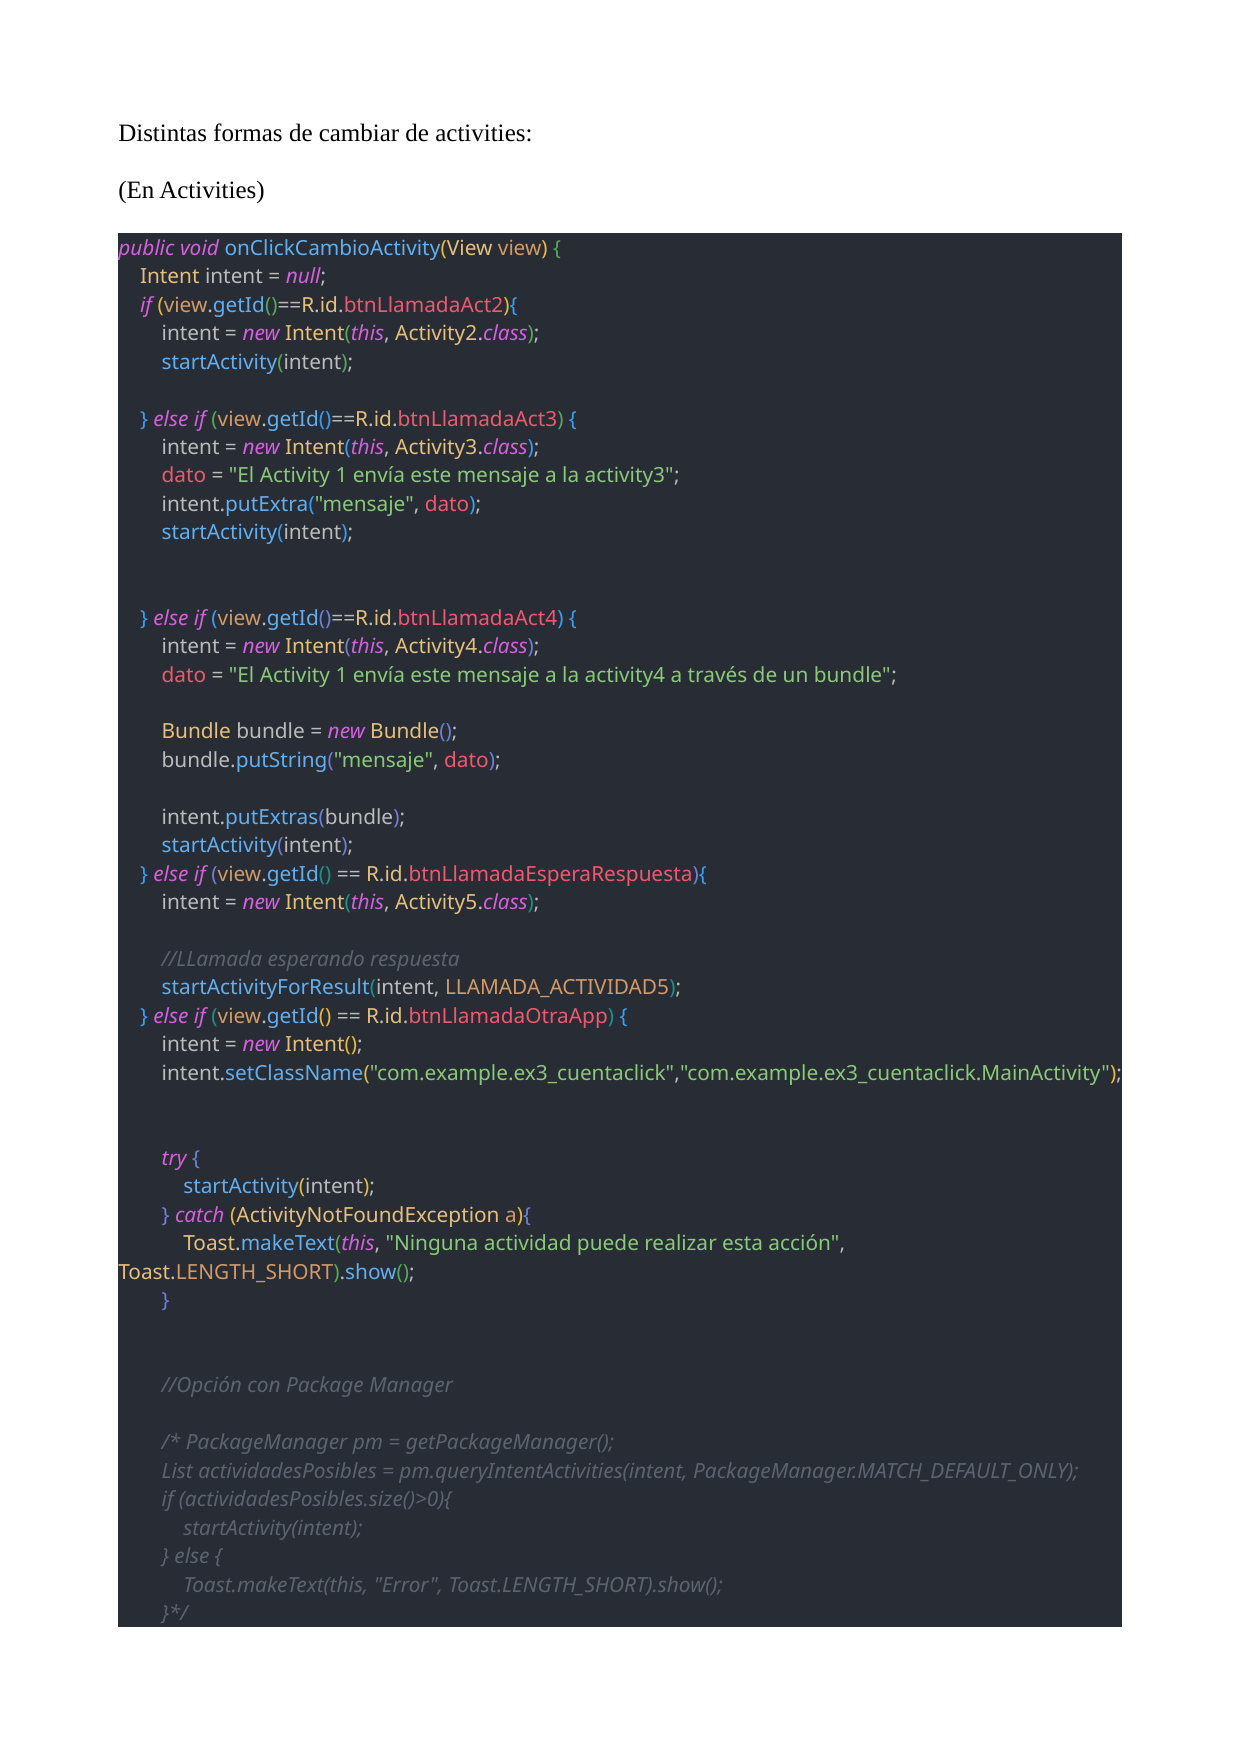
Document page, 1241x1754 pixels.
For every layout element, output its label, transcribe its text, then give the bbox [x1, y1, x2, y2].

text public void onClickCambioActivity(View view) { Intent intent = null; if (view.getId()==R.id.btnLlamadaAct2){ intent = new Intent(this, Activity2.class); startActivity(intent); } else if (view.getId()==R.id.btnLlamadaAct3) { intent = new Intent(this, Activity3.class); dato = "El Activity 1 envía este mensaje a la activity3"; intent.putExtra("mensaje", dato); startActivity(intent); } else if (view.getId()==R.id.btnLlamadaAct4) { intent = new Intent(this, Activity4.class); dato = "El Activity 1 envía este mensaje a la activity4 a través de un bundle"; Bundle bundle = new Bundle(); bundle.putString("mensaje", dato); intent.putExtras(bundle); startActivity(intent); } else if (view.getId() == R.id.btnLlamadaEsperaRespuesta){ intent = new Intent(this, Activity5.class); //LLamada esperando respuesta startActivityForResult(intent, LLAMADA_ACTIVIDAD5); } else if (view.getId() == R.id.btnLlamadaOtraApp) { intent = new Intent(); intent.setClassName("com.example.ex3_cuentaclick","com.example.ex3_cuentaclick.MainActivity"); try { startActivity(intent); } catch (ActivityNotFoundException a){ Toast.makeText(this, "Ninguna actividad puede realizar esta acción", Toast.LENGTH_SHORT).show(); } //Opción con Package Manager /* PackageManager pm = getPackageManager(); List actividadesPosibles = pm.queryIntentActivities(intent, PackageManager.MATCH_DEFAULT_ONLY); if (actividadesPosibles.size()>0){ startActivity(intent); } else { Toast.makeText(this, "Error", Toast.LENGTH_SHORT).show(); }*/ [118, 233, 1122, 1627]
text Distintas formas de cambiar de activities: [118, 118, 1122, 147]
text (En Activities) [118, 176, 1122, 204]
